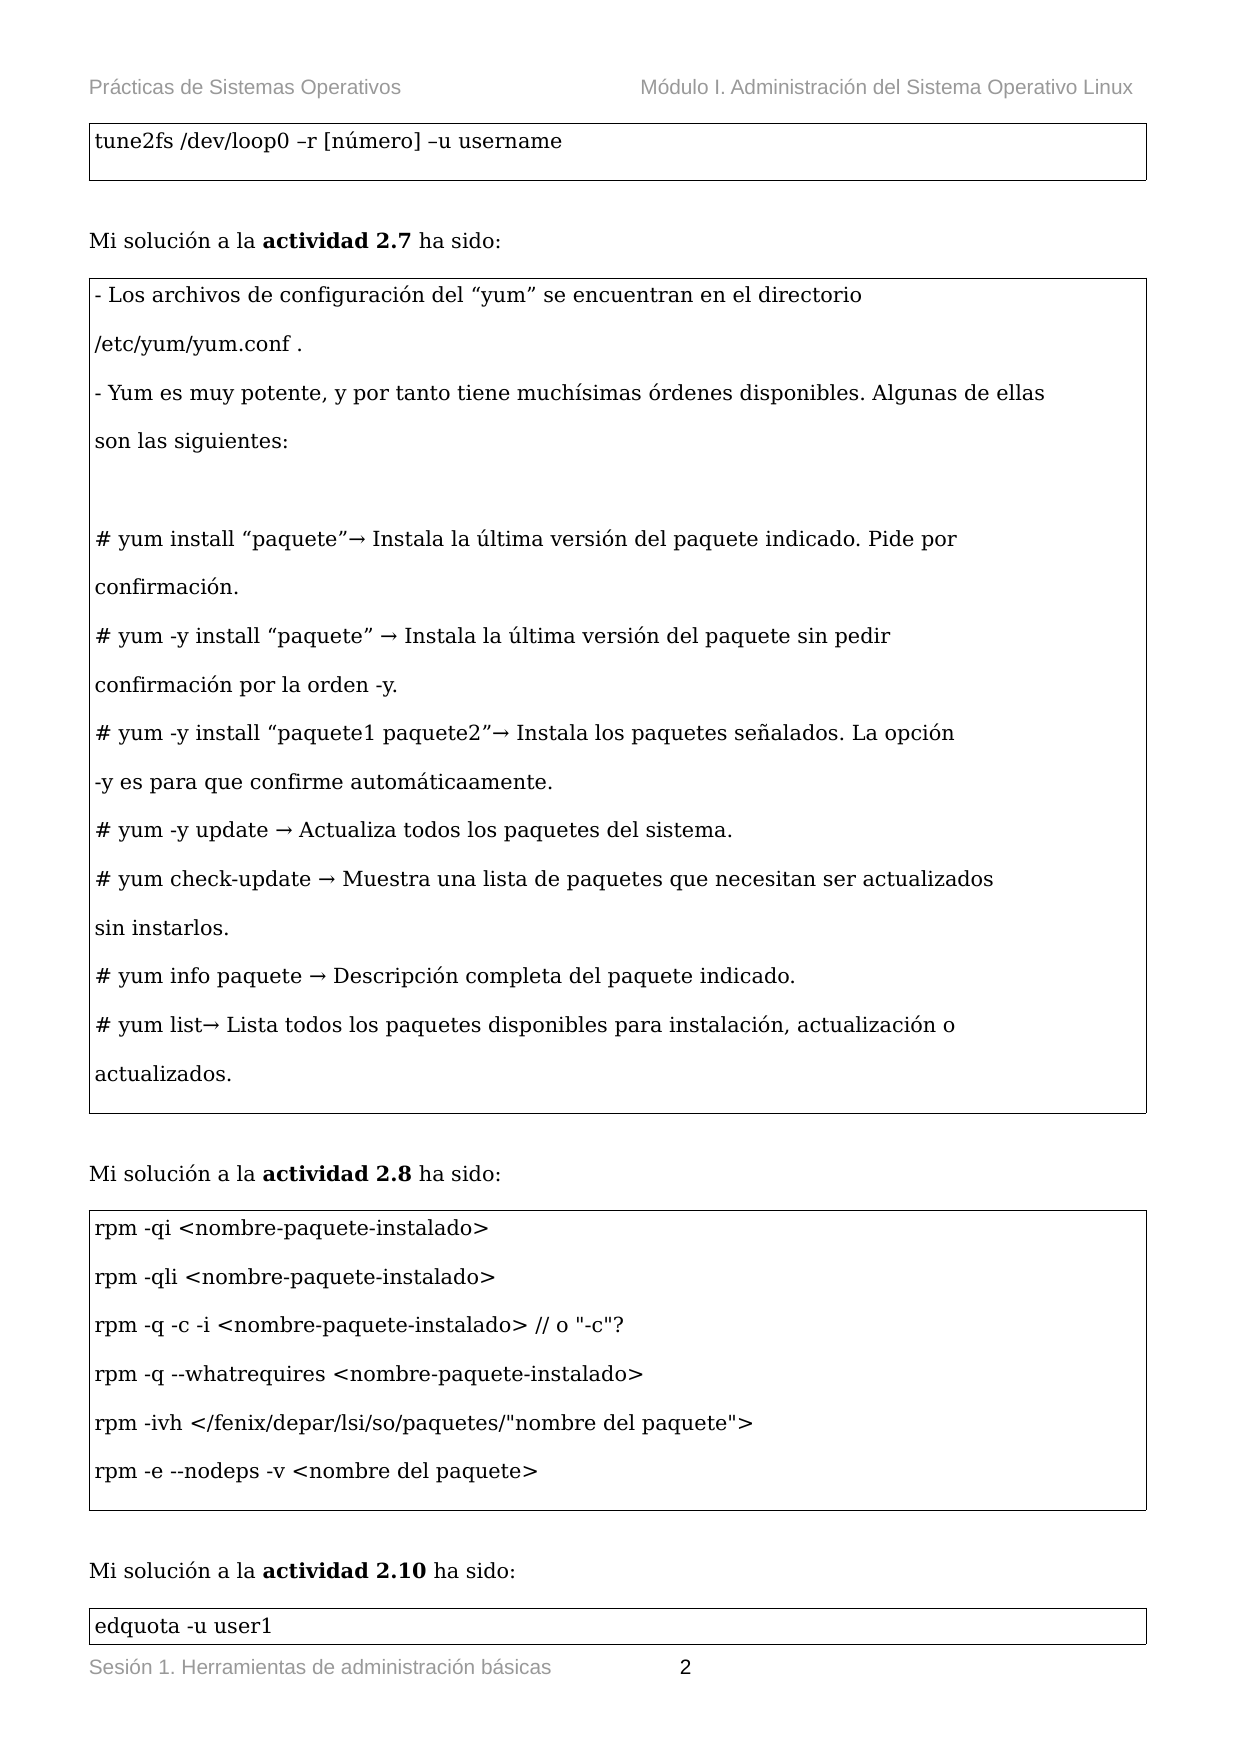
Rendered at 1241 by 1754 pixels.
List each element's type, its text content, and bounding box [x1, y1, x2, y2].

text Mi solución a la actividad 2.7 ha sido: [89, 229, 1146, 253]
table_header - Los archivos de configuración del “yum” se encuentran en el directorio /etc/yum/yum.conf . - Yum es muy potente, y por tanto tiene muchísimas órdenes disponibles. Algunas de ellas son las siguientes: # yum install “paquete”→ Instala la última versión del paquete indicado. Pide por confirmación. # yum -y install “paquete” → Instala la última versión del paquete sin pedir confirmación por la orden -y. # yum -y install “paquete1 paquete2”→ Instala los paquetes señalados. La opción -y es para que confirme automáticaamente. # yum -y update → Actualiza todos los paquetes del sistema. # yum check-update → Muestra una lista de paquetes que necesitan ser actualizados sin instarlos. # yum info paquete → Descripción completa del paquete indicado. # yum list→ Lista todos los paquetes disponibles para instalación, actualización o actualizados. [90, 279, 1146, 1113]
text Mi solución a la actividad 2.10 ha sido: [89, 1559, 1146, 1583]
table_header tune2fs /dev/loop0 –r [número] –u username [90, 124, 1146, 180]
table_header edquota -u user1 [90, 1609, 1146, 1644]
text Mi solución a la actividad 2.8 ha sido: [89, 1161, 1146, 1186]
table_header rpm -qi <nombre-paquete-instalado> rpm -qli <nombre-paquete-instalado> rpm -q -c -i <nombre-paquete-instalado> // o "-c"? rpm -q --whatrequires <nombre-paquete-instalado> rpm -ivh </fenix/depar/lsi/so/paquetes/"nombre del paquete"> rpm -e --nodeps -v <nombre del paquete> [90, 1211, 1146, 1510]
